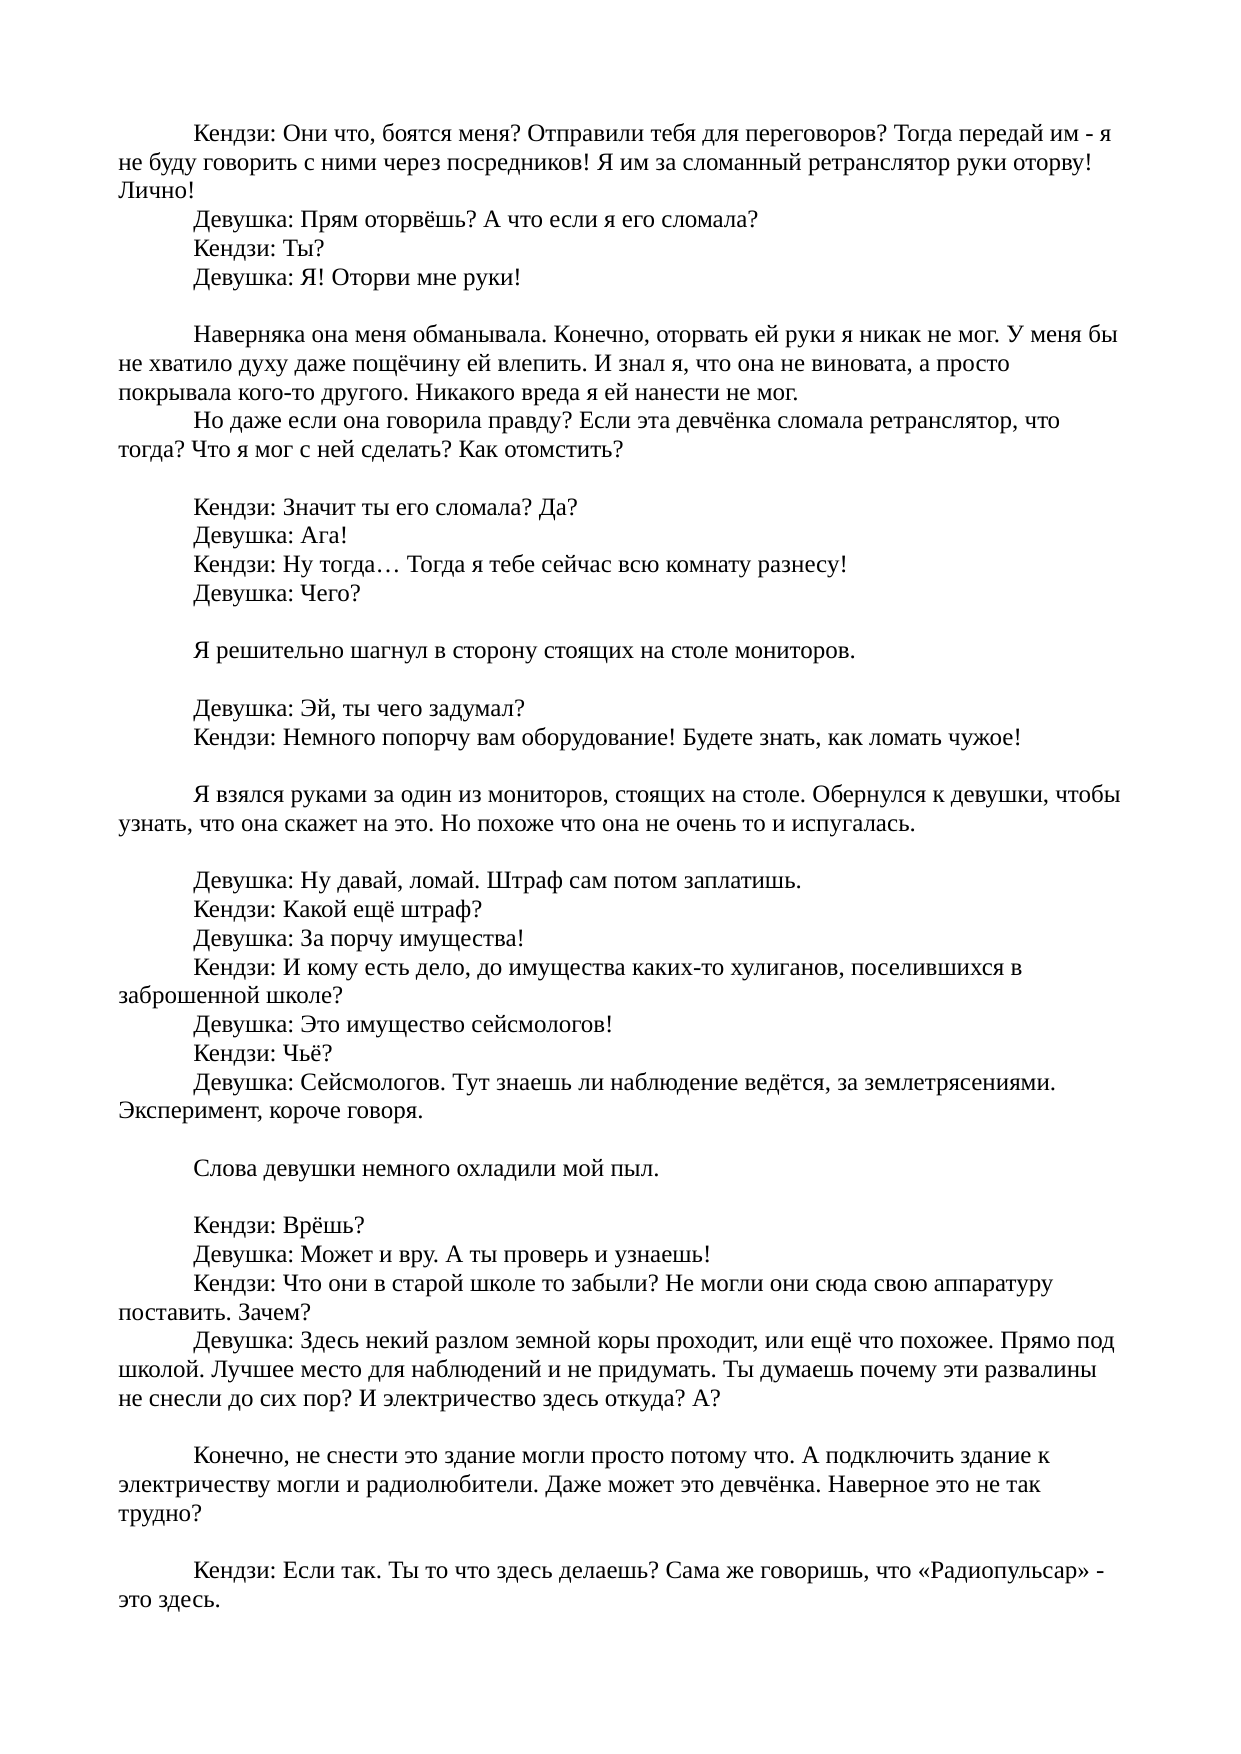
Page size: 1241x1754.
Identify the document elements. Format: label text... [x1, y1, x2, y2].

text Кендзи: И кому есть дело, до имущества каких-то хулиганов, поселившихся в заброшенной школе? [118, 952, 1122, 1009]
text Кендзи: Что они в старой школе то забыли? Не могли они сюда свою аппаратуру поставить. Зачем? [118, 1268, 1122, 1326]
text Кендзи: Значит ты его сломала? Да? [118, 492, 1122, 521]
text Девушка: Ну давай, ломай. Штраф сам потом заплатишь. [118, 866, 1122, 894]
text Кендзи: Они что, боятся меня? Отправили тебя для переговоров? Тогда передай им - я не буду говорить с ними через посредников! Я им за сломанный ретранслятор руки оторву! Лично! [118, 118, 1122, 204]
text Но даже если она говорила правду? Если эта девчёнка сломала ретранслятор, что тогда? Что я мог с ней сделать? Как отомстить? [118, 406, 1122, 463]
text Я взялся руками за один из мониторов, стоящих на столе. Обернулся к девушки, чтобы узнать, что она скажет на это. Но похоже что она не очень то и испугалась. [118, 779, 1122, 837]
text Девушка: Эй, ты чего задумал? [118, 693, 1122, 722]
text Кендзи: Немного попорчу вам оборудование! Будете знать, как ломать чужое! [118, 722, 1122, 751]
text Наверняка она меня обманывала. Конечно, оторвать ей руки я никак не мог. У меня бы не хватило духу даже пощёчину ей влепить. И знал я, что она не виновата, а просто покрывала кого-то другого. Никакого вреда я ей нанести не мог. [118, 319, 1122, 406]
text Девушка: Сейсмологов. Тут знаешь ли наблюдение ведётся, за землетрясениями. Эксперимент, короче говоря. [118, 1067, 1122, 1124]
text Девушка: Я! Оторви мне руки! [118, 262, 1122, 291]
text Кендзи: Если так. Ты то что здесь делаешь? Сама же говоришь, что «Радиопульсар» - это здесь. [118, 1556, 1122, 1613]
text Кендзи: Какой ещё штраф? [118, 894, 1122, 923]
text Девушка: Здесь некий разлом земной коры проходит, или ещё что похожее. Прямо под школой. Лучшее место для наблюдений и не придумать. Ты думаешь почему эти развалины не снесли до сих пор? И электричество здесь откуда? А? [118, 1326, 1122, 1412]
text Я решительно шагнул в сторону стоящих на столе мониторов. [118, 636, 1122, 664]
text Конечно, не снести это здание могли просто потому что. А подключить здание к электричеству могли и радиолюбители. Даже может это девчёнка. Наверное это не так трудно? [118, 1441, 1122, 1527]
text Девушка: За порчу имущества! [118, 923, 1122, 952]
text Кендзи: Врёшь? [118, 1211, 1122, 1239]
text Девушка: Чего? [118, 578, 1122, 607]
text Кендзи: Чьё? [118, 1038, 1122, 1067]
text Кендзи: Ну тогда… Тогда я тебе сейчас всю комнату разнесу! [118, 549, 1122, 578]
text Девушка: Может и вру. А ты проверь и узнаешь! [118, 1239, 1122, 1268]
text Девушка: Это имущество сейсмологов! [118, 1009, 1122, 1038]
text Девушка: Ага! [118, 521, 1122, 549]
text Кендзи: Ты? [118, 233, 1122, 262]
text Девушка: Прям оторвёшь? А что если я его сломала? [118, 204, 1122, 233]
text Слова девушки немного охладили мой пыл. [118, 1153, 1122, 1182]
